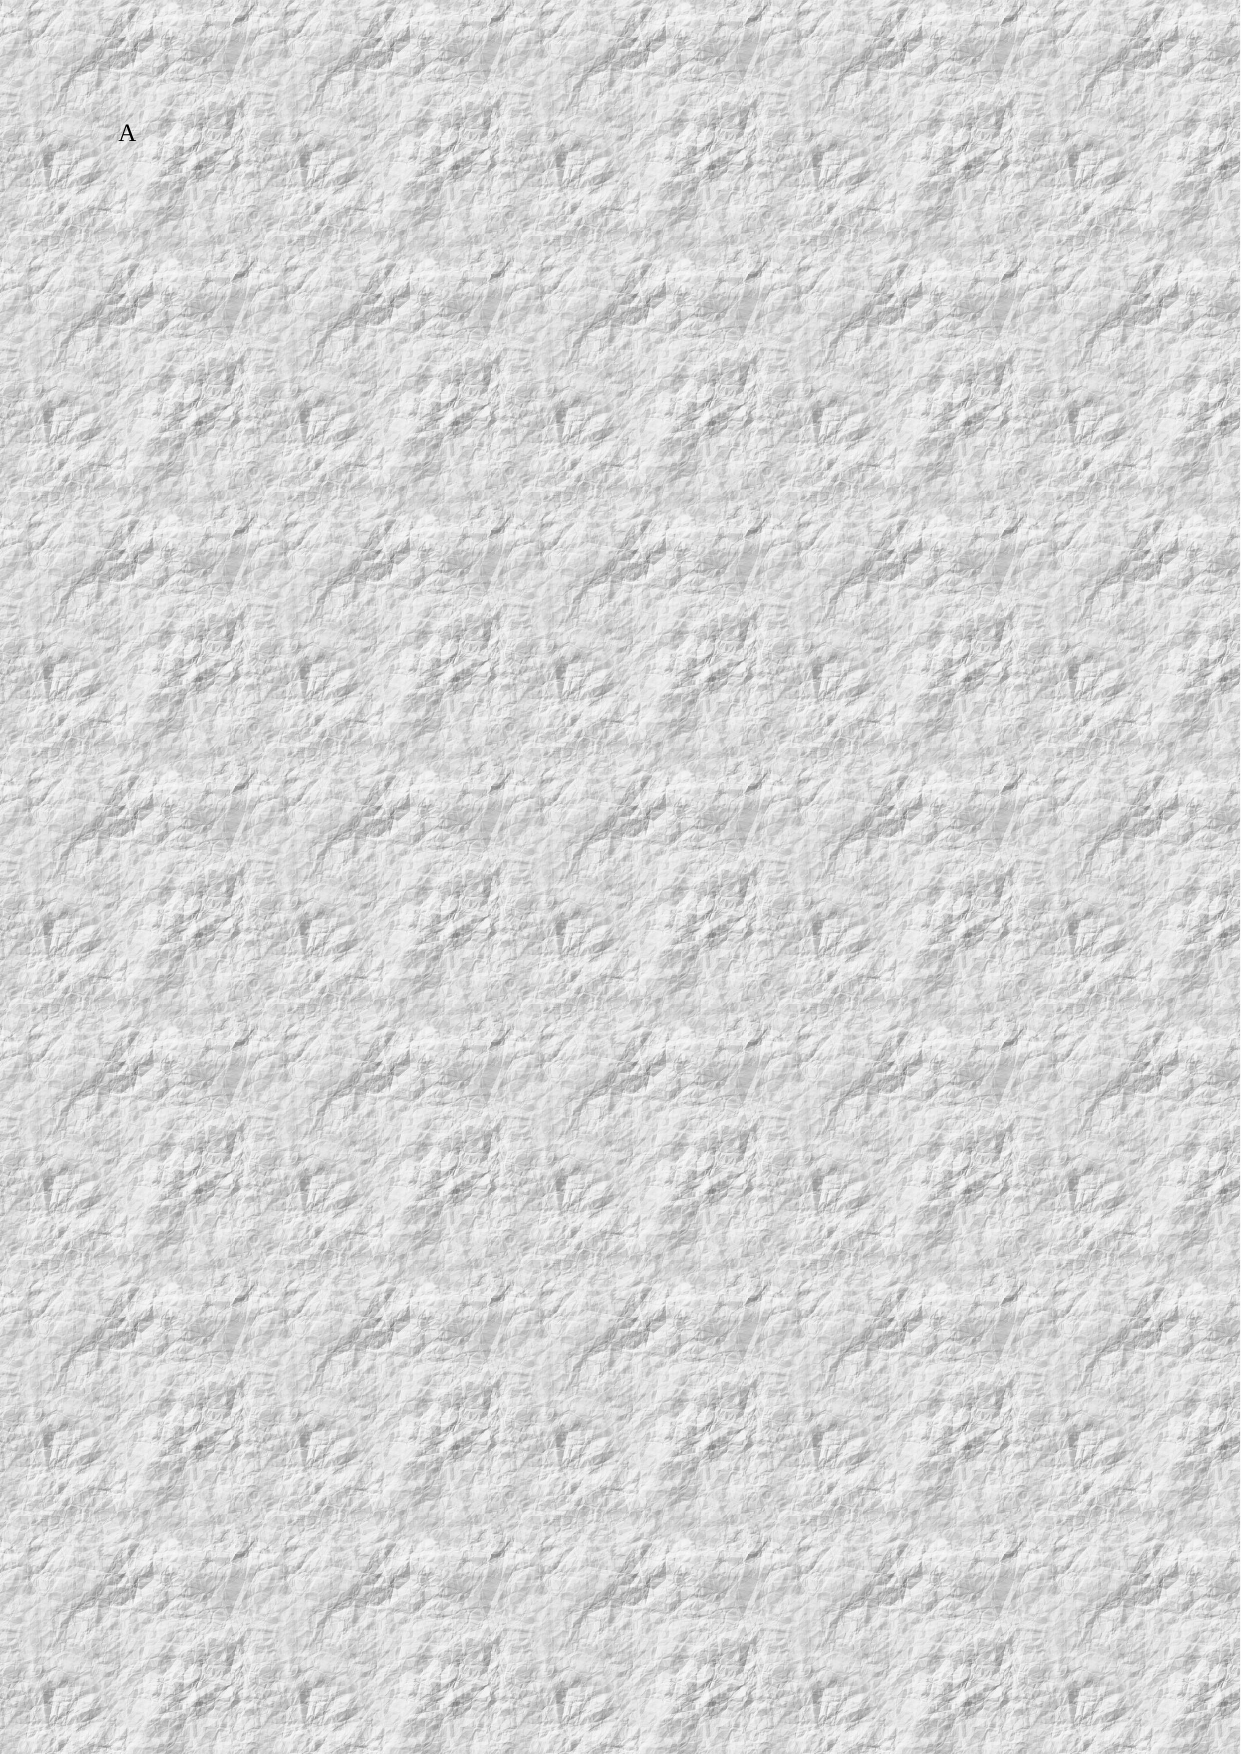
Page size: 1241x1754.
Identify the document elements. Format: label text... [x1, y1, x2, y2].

picture [0, 0, 1241, 1754]
text A [118, 118, 1122, 233]
